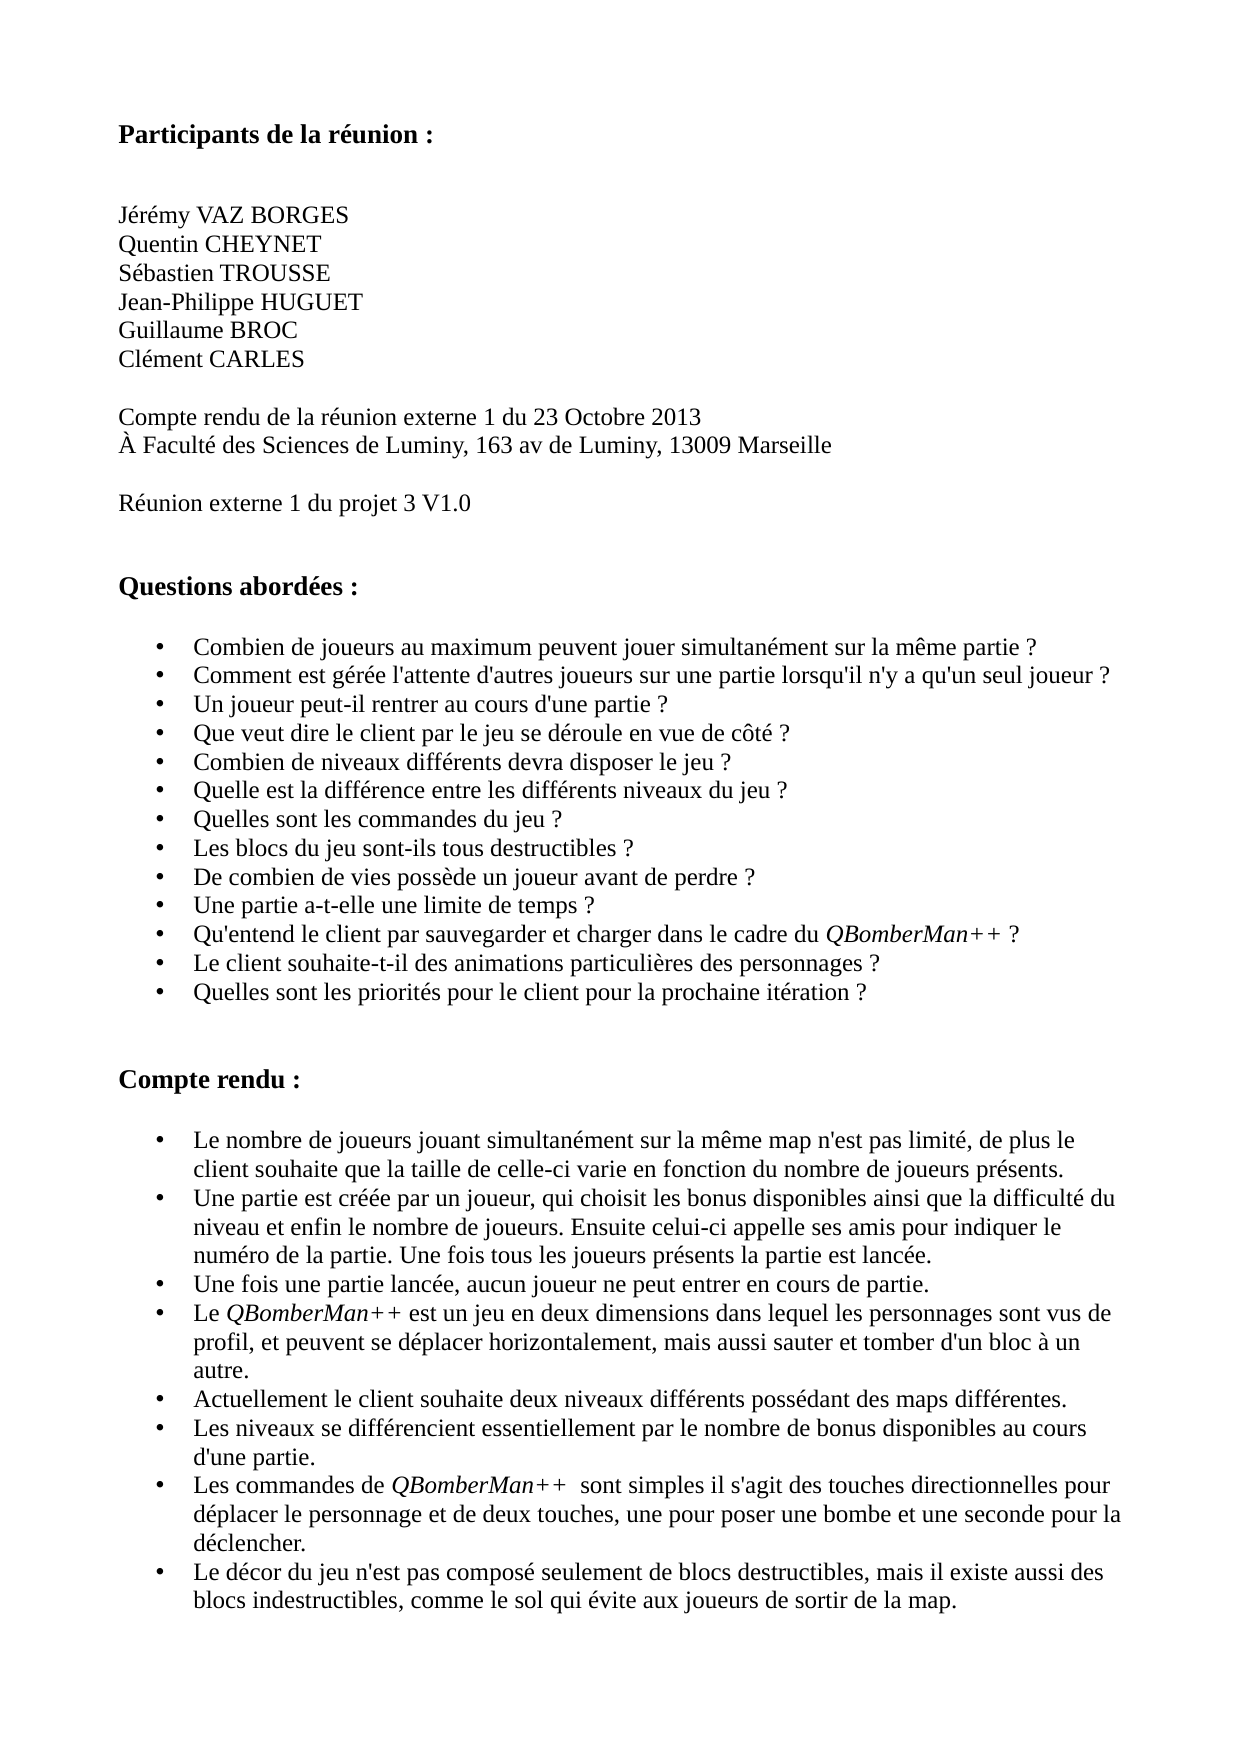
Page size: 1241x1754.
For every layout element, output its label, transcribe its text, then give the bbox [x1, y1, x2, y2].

list De combien de vies possède un joueur avant de perdre ? [156, 862, 1122, 891]
list Actuellement le client souhaite deux niveaux différents possédant des maps différentes. [156, 1384, 1122, 1413]
text Jérémy VAZ BORGES [118, 201, 1122, 229]
text Sébastien TROUSSE [118, 258, 1122, 287]
text À Faculté des Sciences de Luminy, 163 av de Luminy, 13009 Marseille [118, 431, 1122, 459]
list Le nombre de joueurs jouant simultanément sur la même map n'est pas limité, de plus le client souhaite que la taille de celle-ci varie en fonction du nombre de joueurs présents. [156, 1125, 1122, 1183]
list Combien de niveaux différents devra disposer le jeu ? [156, 747, 1122, 776]
text Questions abordées : [118, 569, 1122, 601]
list Une fois une partie lancée, aucun joueur ne peut entrer en cours de partie. [156, 1269, 1122, 1298]
text Jean-Philippe HUGUET [118, 287, 1122, 316]
list Le décor du jeu n'est pas composé seulement de blocs destructibles, mais il existe aussi des blocs indestructibles, comme le sol qui évite aux joueurs de sortir de la map. [156, 1557, 1122, 1614]
list Le QBomberMan++ est un jeu en deux dimensions dans lequel les personnages sont vus de profil, et peuvent se déplacer horizontalement, mais aussi sauter et tomber d'un bloc à un autre. [156, 1298, 1122, 1384]
list Une partie est créée par un joueur, qui choisit les bonus disponibles ainsi que la difficulté du niveau et enfin le nombre de joueurs. Ensuite celui-ci appelle ses amis pour indiquer le numéro de la partie. Une fois tous les joueurs présents la partie est lancée. [156, 1183, 1122, 1269]
list Que veut dire le client par le jeu se déroule en vue de côté ? [156, 718, 1122, 747]
list Combien de joueurs au maximum peuvent jouer simultanément sur la même partie ? [156, 632, 1122, 661]
list Le client souhaite-t-il des animations particulières des personnages ? [156, 948, 1122, 977]
text Compte rendu : [118, 1063, 1122, 1094]
list Une partie a-t-elle une limite de temps ? [156, 891, 1122, 919]
list Comment est gérée l'attente d'autres joueurs sur une partie lorsqu'il n'y a qu'un seul joueur ? [156, 661, 1122, 689]
text Participants de la réunion : [118, 118, 1122, 149]
text Compte rendu de la réunion externe 1 du 23 Octobre 2013 [118, 402, 1122, 431]
list Un joueur peut-il rentrer au cours d'une partie ? [156, 689, 1122, 718]
list Les commandes de QBomberMan++ sont simples il s'agit des touches directionnelles pour déplacer le personnage et de deux touches, une pour poser une bombe et une seconde pour la déclencher. [156, 1470, 1122, 1557]
text Guillaume BROC [118, 316, 1122, 344]
text Clément CARLES [118, 344, 1122, 373]
list Les niveaux se différencient essentiellement par le nombre de bonus disponibles au cours d'une partie. [156, 1413, 1122, 1470]
list Quelles sont les priorités pour le client pour la prochaine itération ? [156, 977, 1122, 1006]
list Quelle est la différence entre les différents niveaux du jeu ? [156, 776, 1122, 804]
list Qu'entend le client par sauvegarder et charger dans le cadre du QBomberMan++ ? [156, 919, 1122, 948]
list Quelles sont les commandes du jeu ? [156, 804, 1122, 833]
list Les blocs du jeu sont-ils tous destructibles ? [156, 833, 1122, 862]
text Réunion externe 1 du projet 3 V1.0 [118, 488, 1122, 517]
text Quentin CHEYNET [118, 229, 1122, 258]
